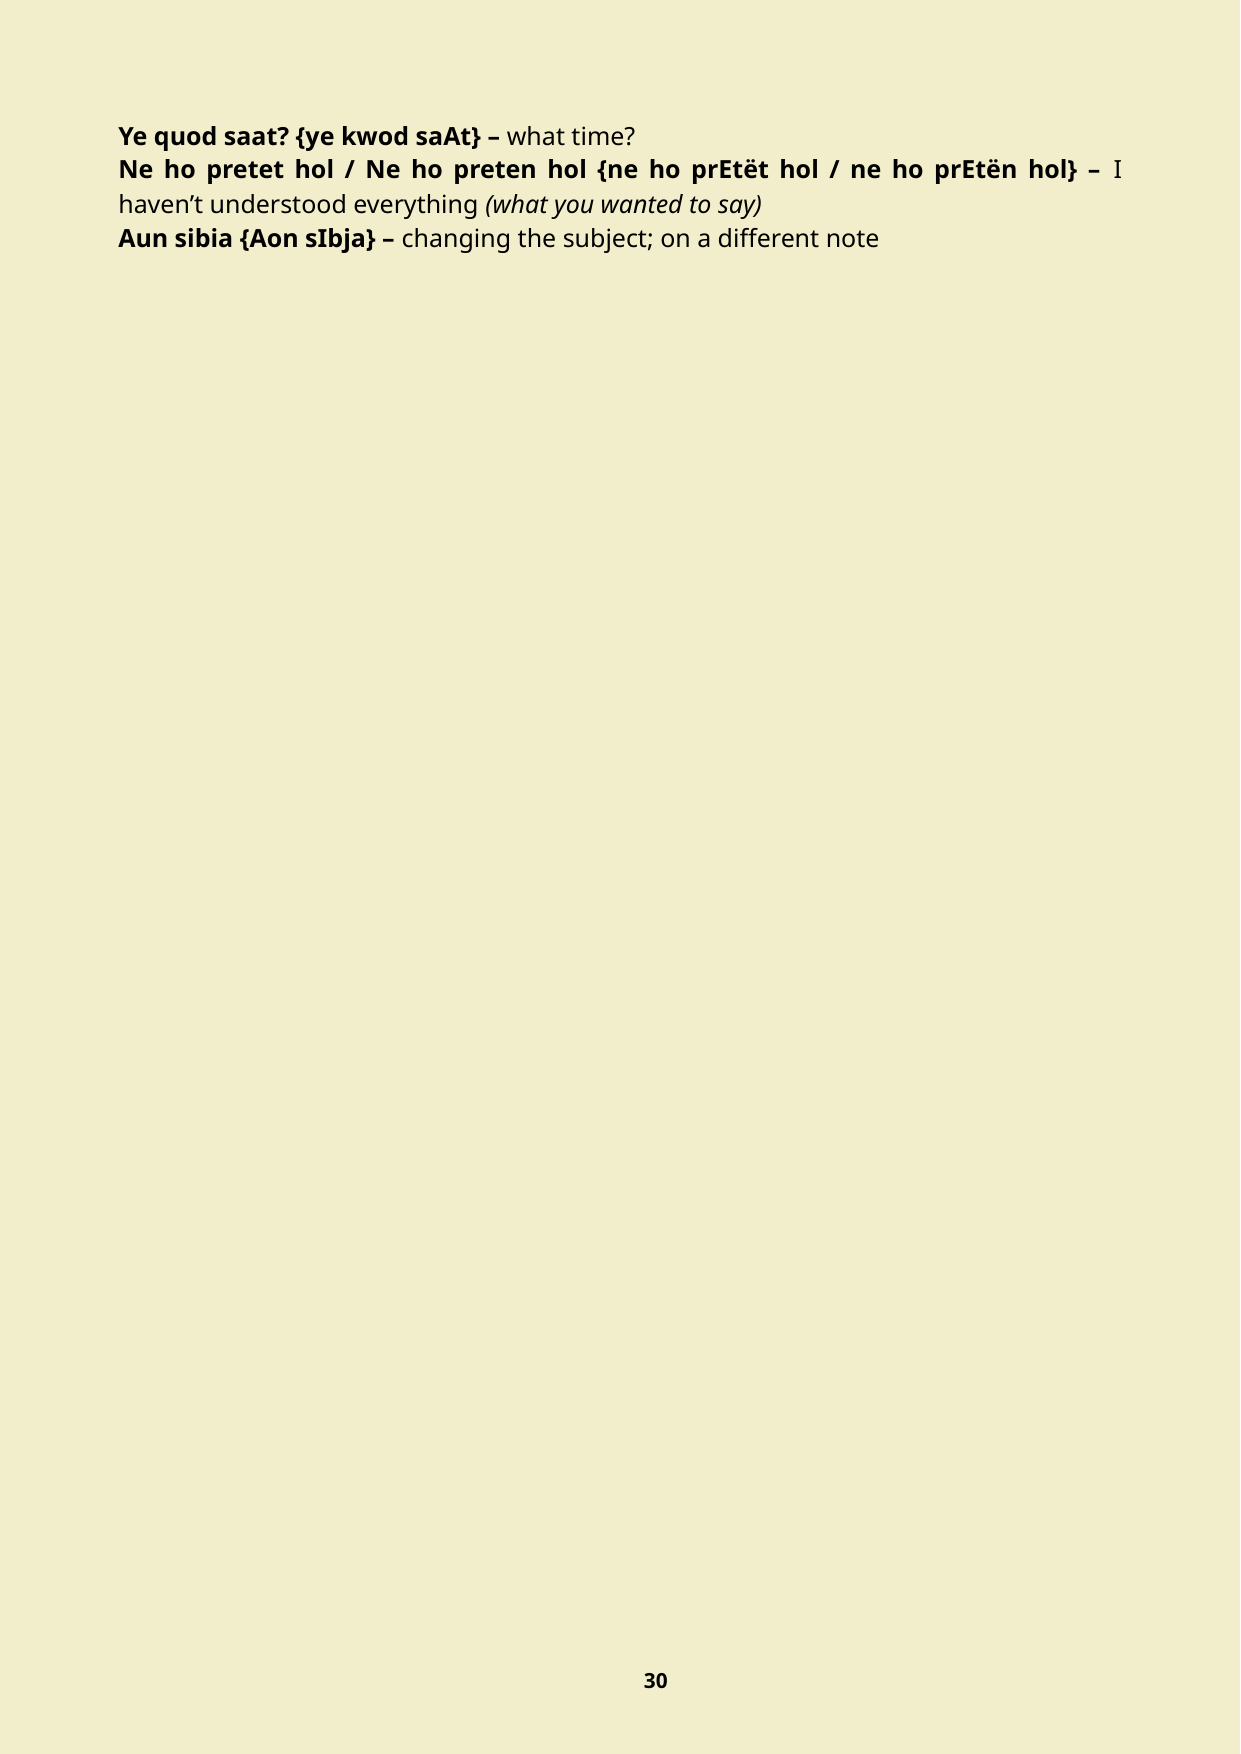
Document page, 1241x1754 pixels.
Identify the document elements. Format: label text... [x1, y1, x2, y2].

text Ne ho pretet hol / Ne ho preten hol {ne ho prEtët hol / ne ho prEtën hol} – I haven’t understood everything (what you wanted to say) [118, 152, 1122, 220]
text Aun sibia {Aon sIbja} – changing the subject; on a different note [118, 220, 1122, 254]
text Ye quod saat? {ye kwod saAt} – what time? [118, 118, 1122, 152]
